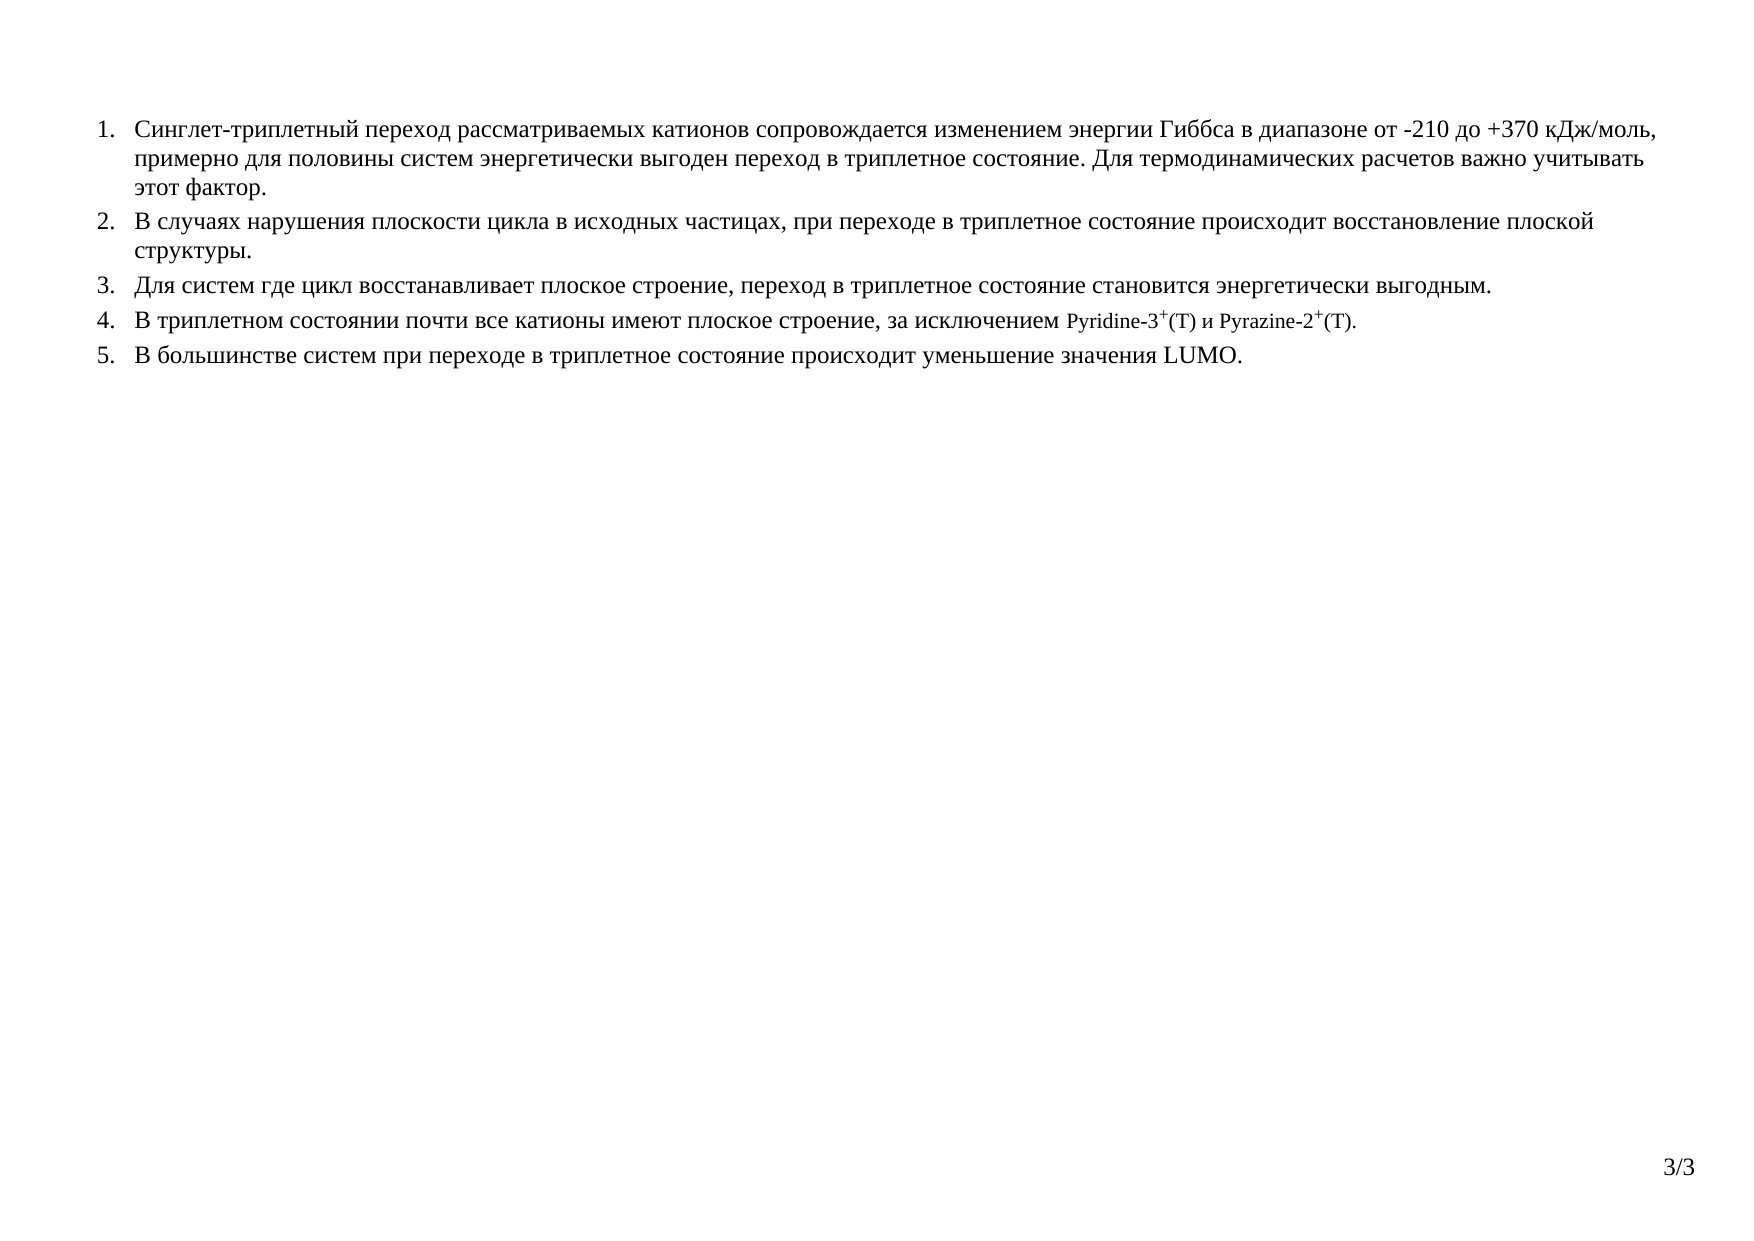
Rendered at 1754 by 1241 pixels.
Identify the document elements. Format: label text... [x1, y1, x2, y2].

list В большинстве систем при переходе в триплетное состояние происходит уменьшение значения LUMO. [97, 340, 1695, 369]
list В триплетном состоянии почти все катионы имеют плоское строение, за исключением Pyridine-3+(T) и Pyrazine-2+(T). [97, 304, 1695, 334]
list В случаях нарушения плоскости цикла в исходных частицах, при переходе в триплетное состояние происходит восстановление плоской структуры. [97, 206, 1695, 264]
list Синглет-триплетный переход рассматриваемых катионов сопровождается изменением энергии Гиббса в диапазоне от -210 до +370 кДж/моль, примерно для половины систем энергетически выгоден переход в триплетное состояние. Для термодинамических расчетов важно учитывать этот фактор. [97, 114, 1695, 200]
list Для систем где цикл восстанавливает плоское строение, переход в триплетное состояние становится энергетически выгодным. [97, 270, 1695, 298]
